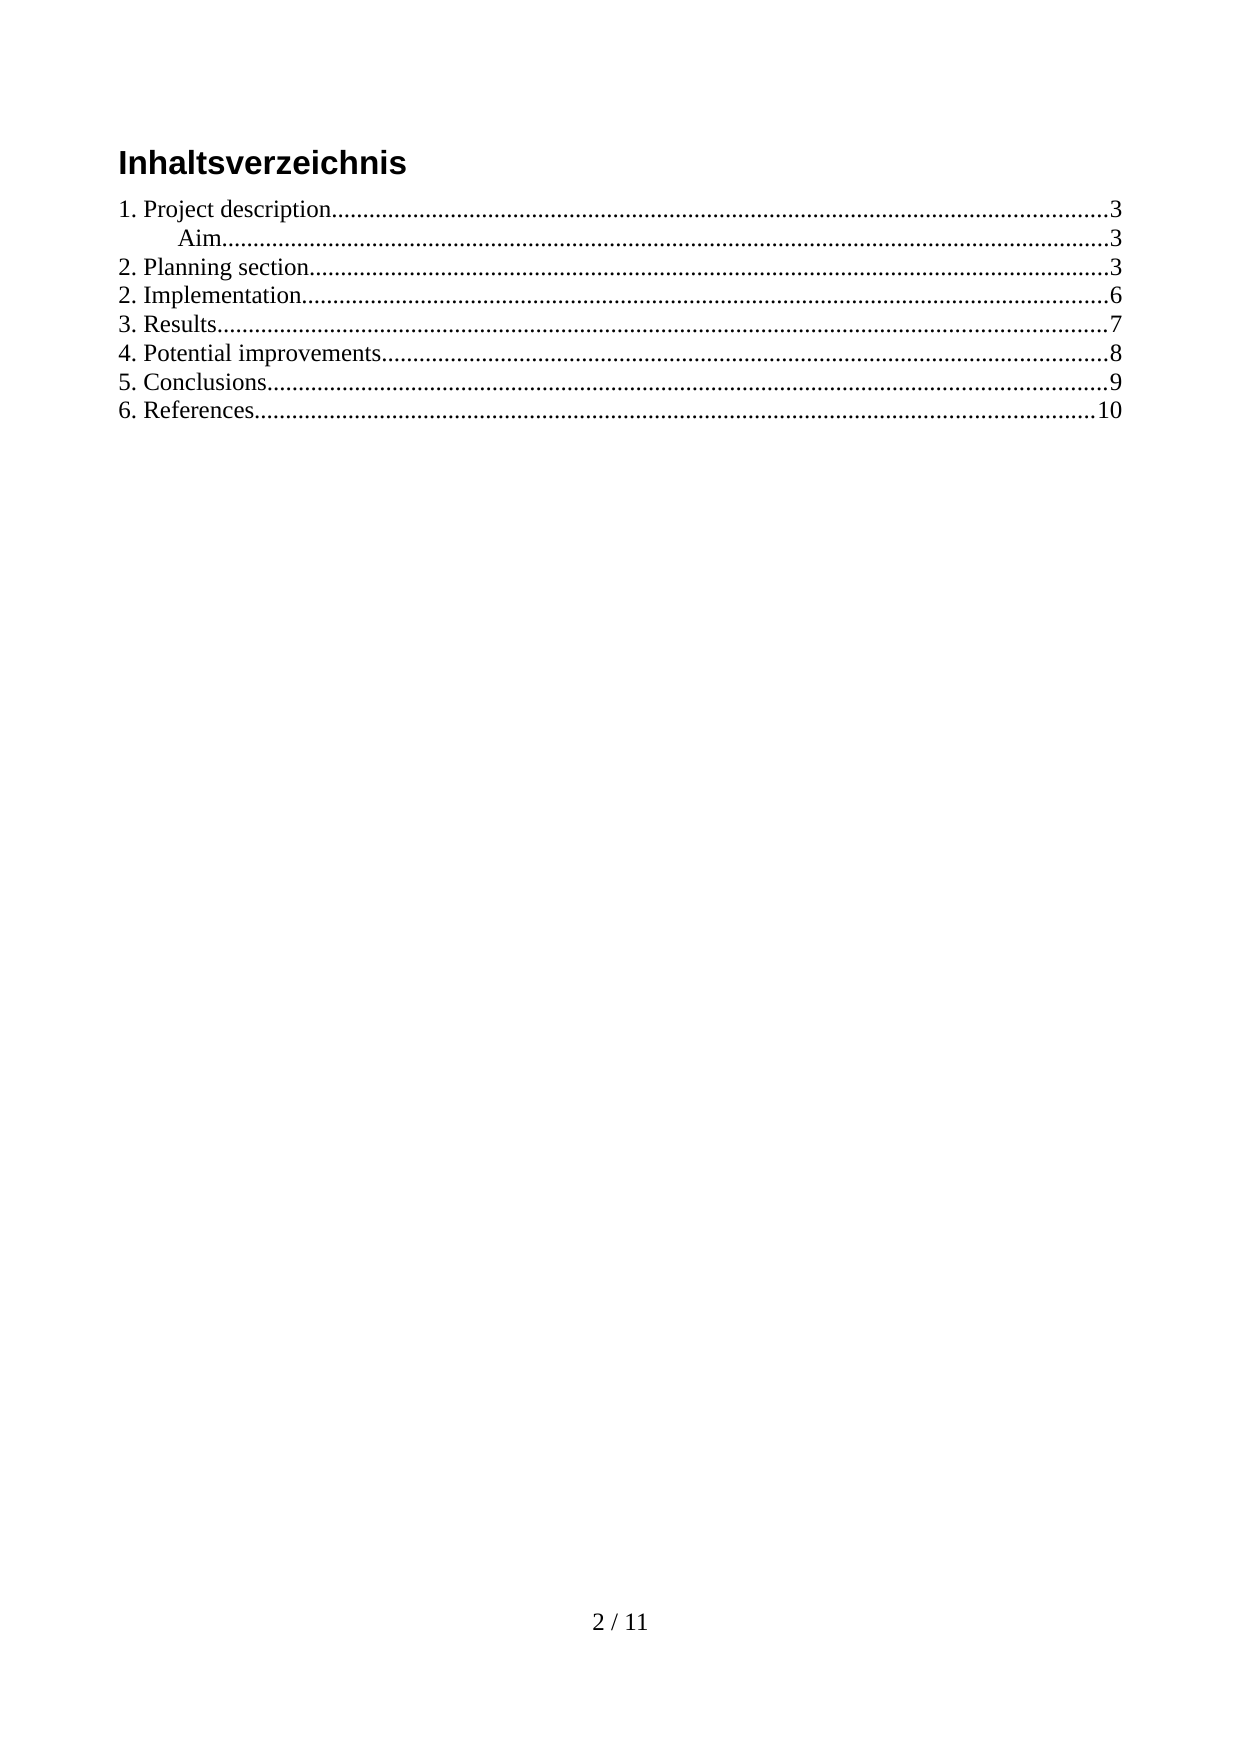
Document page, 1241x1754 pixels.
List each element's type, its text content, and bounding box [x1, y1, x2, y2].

text 4. Potential improvements 8 [118, 338, 1122, 367]
text 5. Conclusions 9 [118, 367, 1122, 395]
text 2. Planning section 3 [118, 252, 1122, 280]
subtitle Inhaltsverzeichnis [118, 143, 1122, 182]
text 3. Results 7 [118, 309, 1122, 338]
text Aim 3 [177, 223, 1122, 252]
text 1. Project description 3 [118, 194, 1122, 223]
text 2. Implementation 6 [118, 280, 1122, 309]
text 6. References 10 [118, 395, 1122, 424]
